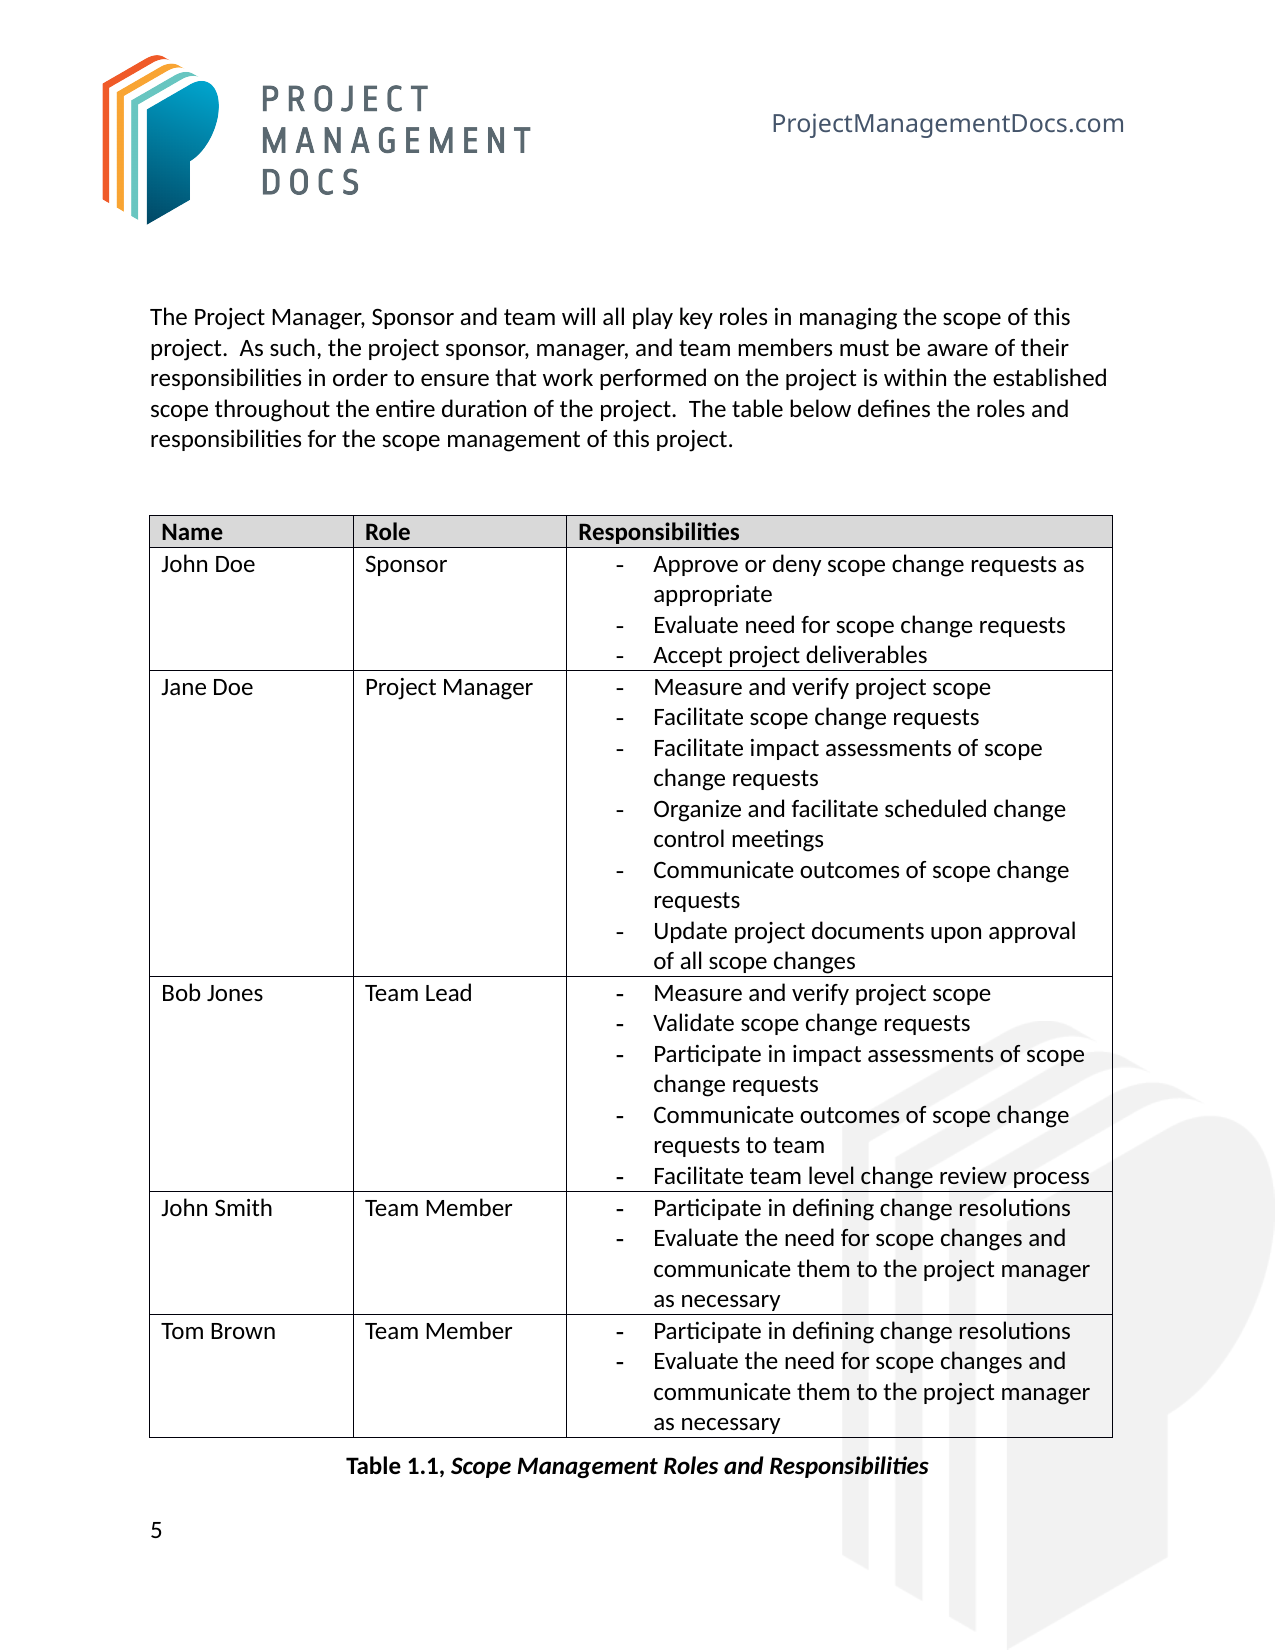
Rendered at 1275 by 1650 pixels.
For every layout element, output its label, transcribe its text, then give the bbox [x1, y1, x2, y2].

table_cell Bob Jones [150, 977, 353, 1191]
table_cell Team Member [354, 1192, 566, 1314]
table_cell John Doe [150, 548, 353, 670]
text Table 1.1, Scope Management Roles and Responsibilities [150, 1451, 1125, 1481]
table_cell Team Lead [354, 977, 566, 1191]
table_cell Participate in defining change resolutions Evaluate the need for scope changes and communicate them to the project manager as necessary [567, 1315, 1112, 1437]
text The Project Manager, Sponsor and team will all play key roles in managing the scope of this project. As such, the project sponsor, manager, and team members must be aware of their responsibilities in order to ensure that work performed on the project is within the established scope throughout the entire duration of the project. The table below defines the roles and responsibilities for the scope management of this project. [150, 301, 1125, 454]
picture [102, 55, 531, 225]
table_cell Participate in defining change resolutions Evaluate the need for scope changes and communicate them to the project manager as necessary [567, 1192, 1112, 1314]
table_cell Measure and verify project scope Facilitate scope change requests Facilitate impact assessments of scope change requests Organize and facilitate scheduled change control meetings Communicate outcomes of scope change requests Update project documents upon approval of all scope changes [567, 671, 1112, 976]
table_cell Team Member [354, 1315, 566, 1437]
table_cell Sponsor [354, 548, 566, 670]
table_header Name [150, 516, 353, 547]
table_cell John Smith [150, 1192, 353, 1314]
table_cell Tom Brown [150, 1315, 353, 1437]
table_cell Approve or deny scope change requests as appropriate Evaluate need for scope change requests Accept project deliverables [567, 548, 1112, 670]
table_cell Jane Doe [150, 671, 353, 976]
table_header Responsibilities [567, 516, 1112, 547]
table_cell Project Manager [354, 671, 566, 976]
table_header Role [354, 516, 566, 547]
table_cell Measure and verify project scope Validate scope change requests Participate in impact assessments of scope change requests Communicate outcomes of scope change requests to team Facilitate team level change review process [567, 977, 1112, 1191]
picture [841, 1021, 1275, 1650]
